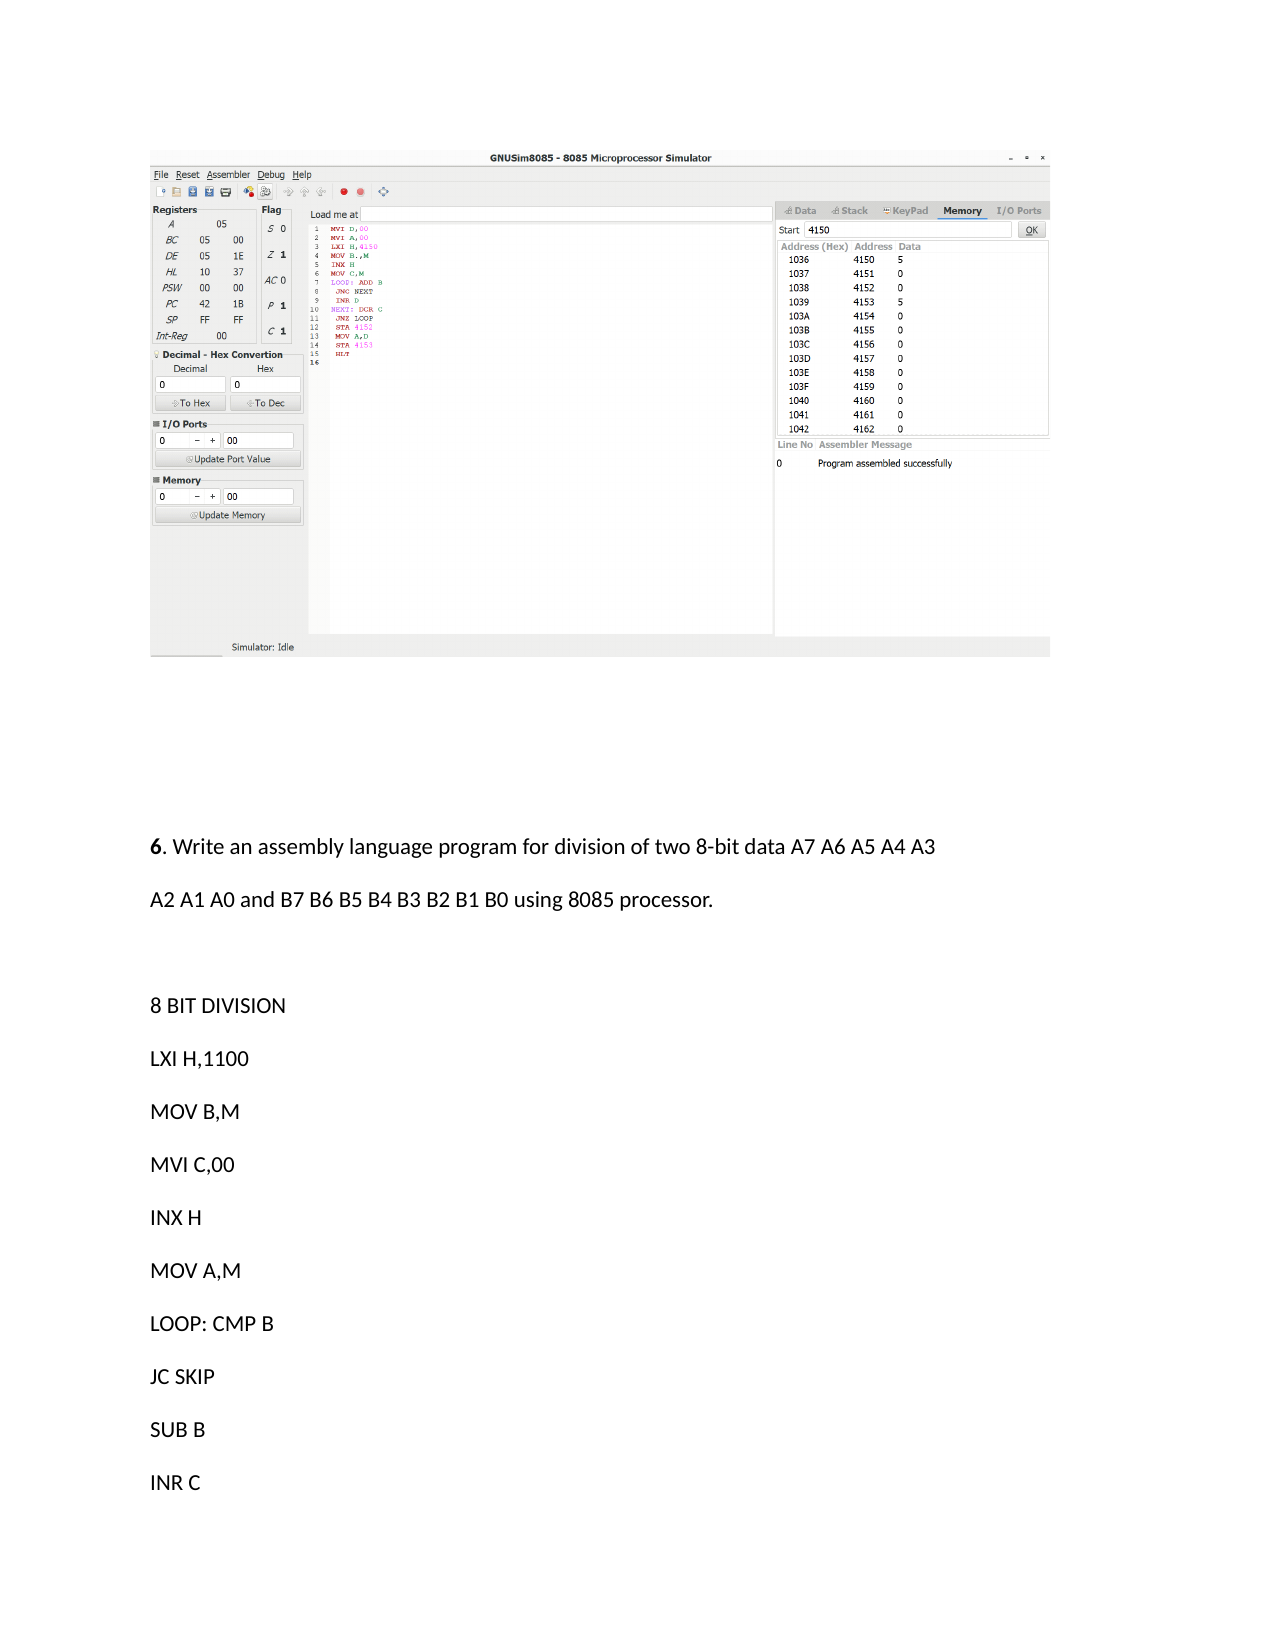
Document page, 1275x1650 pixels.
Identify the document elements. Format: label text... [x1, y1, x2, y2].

text LXI H,1100 [150, 1044, 1125, 1072]
text INX H [150, 1203, 1125, 1231]
text MOV B,M [150, 1097, 1125, 1125]
text SUB B [150, 1415, 1125, 1443]
text MOV A,M [150, 1256, 1125, 1284]
text MVI C,00 [150, 1150, 1125, 1178]
text LOOP: CMP B [150, 1309, 1125, 1337]
text 8 BIT DIVISION [150, 991, 1125, 1019]
text 6. Write an assembly language program for division of two 8-bit data A7 A6 A5 A4 A3 [150, 832, 1125, 860]
text A2 A1 A0 and B7 B6 B5 B4 B3 B2 B1 B0 using 8085 processor. [150, 885, 1125, 913]
text JC SKIP [150, 1362, 1125, 1390]
text INR C [150, 1468, 1125, 1496]
